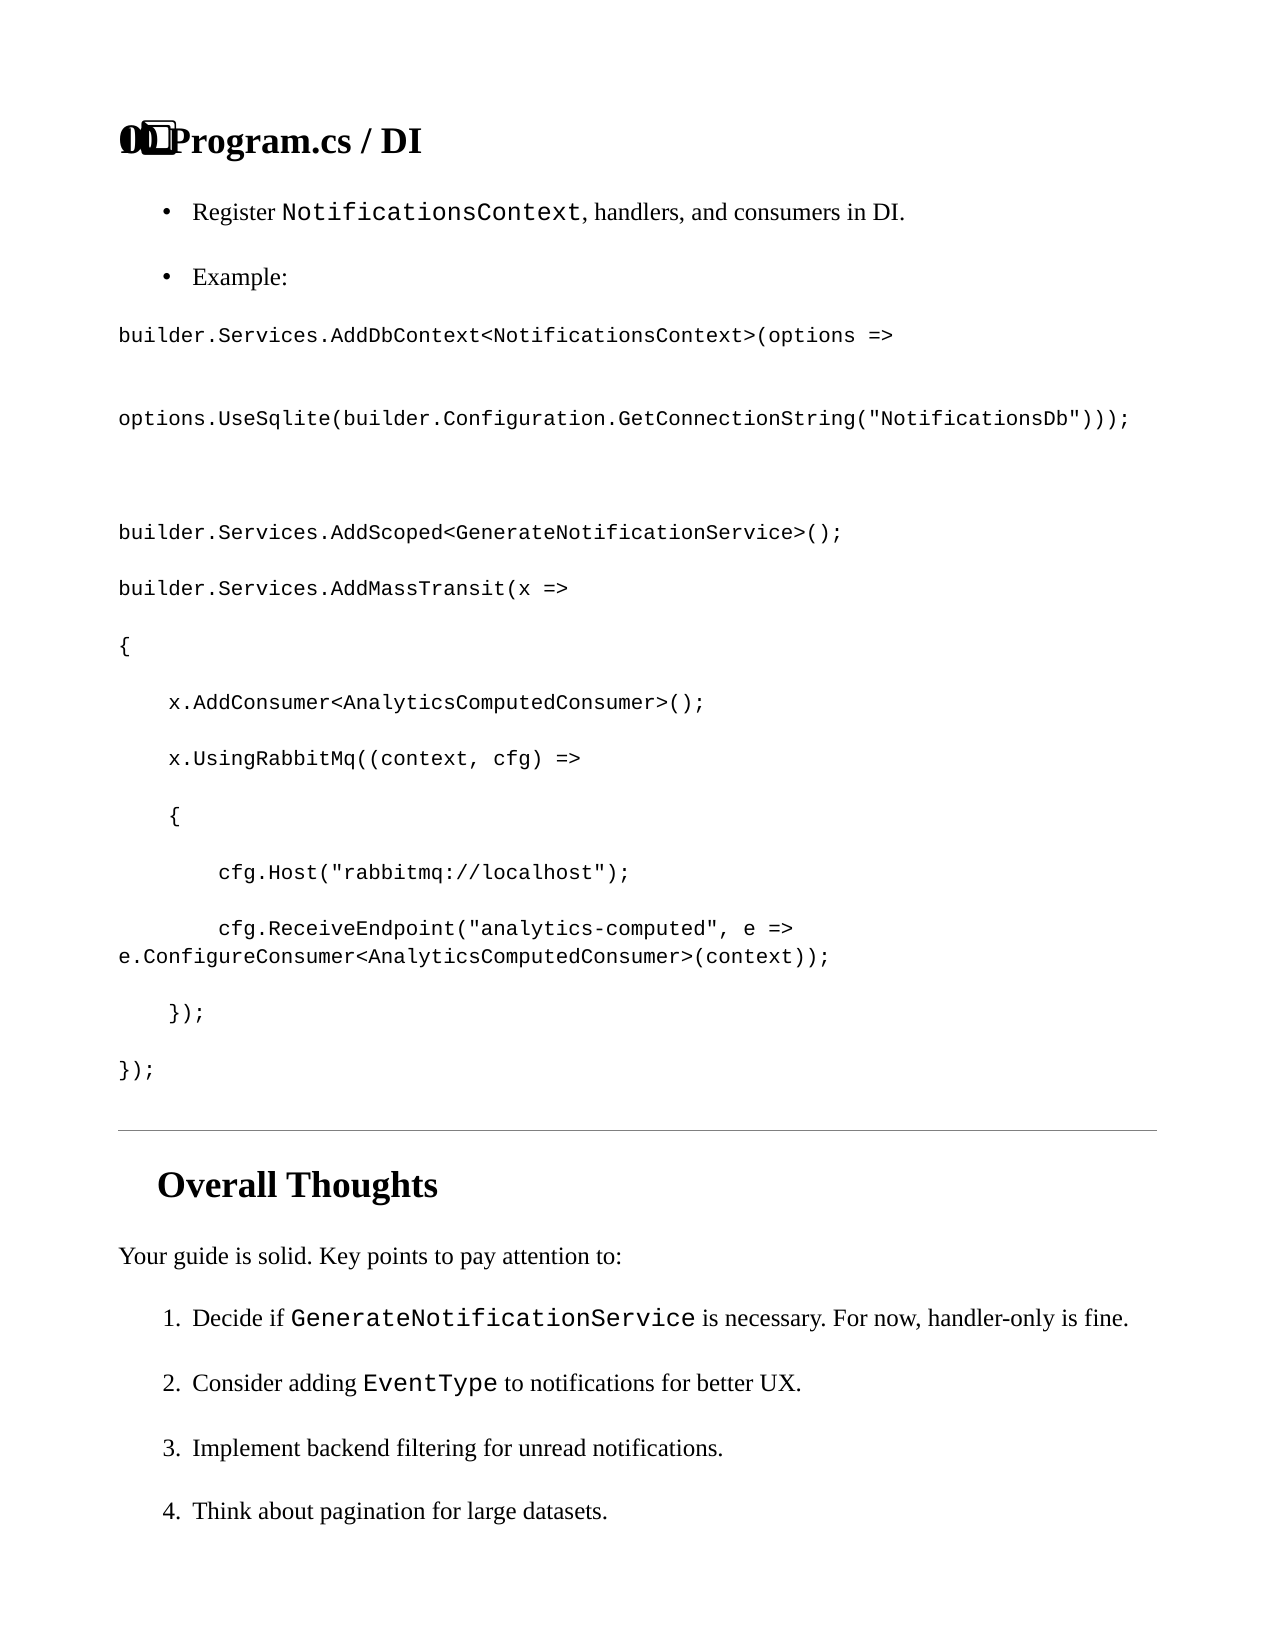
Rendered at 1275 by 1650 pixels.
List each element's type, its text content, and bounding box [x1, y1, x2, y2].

text x.AddConsumer<AnalyticsComputedConsumer>(); [118, 692, 1157, 715]
text { [118, 805, 1157, 829]
list Implement backend filtering for unread notifications. [162, 1433, 1157, 1462]
subtitle 10️⃣ Program.cs / DI [118, 118, 1157, 161]
text }); [118, 1059, 1157, 1083]
text Your guide is solid. Key points to pay attention to: [118, 1241, 1157, 1270]
text builder.Services.AddMassTransit(x => [118, 578, 1157, 602]
subtitle ✅ Overall Thoughts [118, 1162, 1157, 1205]
text cfg.ReceiveEndpoint("analytics-computed", e => e.ConfigureConsumer<AnalyticsComputedConsumer>(context)); [118, 918, 1157, 969]
text cfg.Host("rabbitmq://localhost"); [118, 862, 1157, 885]
text builder.Services.AddScoped<GenerateNotificationService>(); [118, 522, 1157, 545]
text { [118, 635, 1157, 659]
text }); [118, 1002, 1157, 1026]
list Register NotificationsContext, handlers, and consumers in DI. [162, 197, 1157, 228]
text builder.Services.AddDbContext<NotificationsContext>(options => [118, 324, 1157, 348]
list Consider adding EventType to notifications for better UX. [162, 1368, 1157, 1399]
list Decide if GenerateNotificationService is necessary. For now, handler-only is fine. [162, 1303, 1157, 1334]
text x.UsingRabbitMq((context, cfg) => [118, 748, 1157, 772]
list Example: [162, 262, 1157, 291]
text options.UseSqlite(builder.Configuration.GetConnectionString("NotificationsDb"))); [118, 381, 1157, 432]
list Think about pagination for large datasets. [162, 1496, 1157, 1524]
